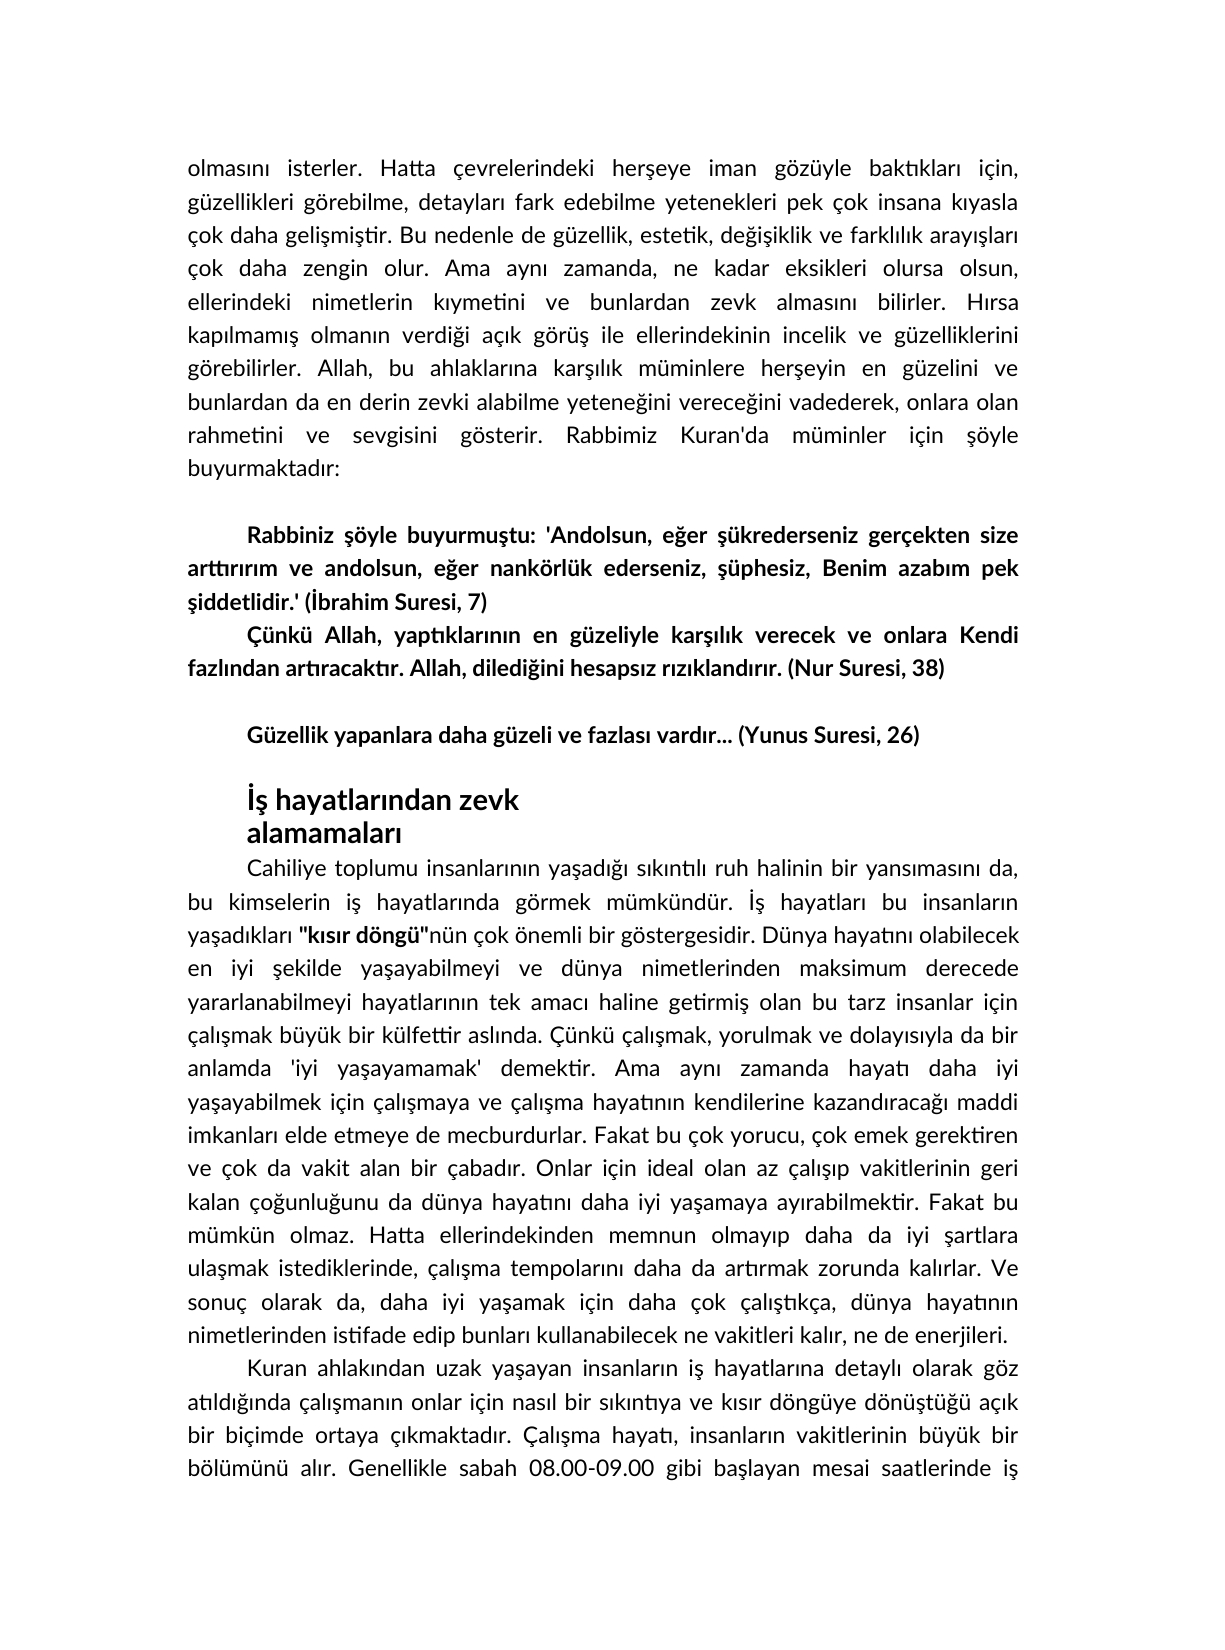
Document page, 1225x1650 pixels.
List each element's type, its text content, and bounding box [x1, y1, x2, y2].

text İş hayatlarından zevk [187, 783, 1020, 817]
text olmasını isterler. Hatta çevrelerindeki herşeye iman gözüyle baktıkları için, güzellikleri görebilme, detayları fark edebilme yetenekleri pek çok insana kıyasla çok daha gelişmiştir. Bu nedenle de güzellik, estetik, değişiklik ve farklılık arayışları çok daha zengin olur. Ama aynı zamanda, ne kadar eksikleri olursa olsun, ellerindeki nimetlerin kıymetini ve bunlardan zevk almasını bilirler. Hırsa kapılmamış olmanın verdiği açık görüş ile ellerindekinin incelik ve güzelliklerini görebilirler. Allah, bu ahlaklarına karşılık müminlere herşeyin en güzelini ve bunlardan da en derin zevki alabilme yeteneğini vereceğini vadederek, onlara olan rahmetini ve sevgisini gösterir. Rabbimiz Kuran'da müminler için şöyle buyurmaktadır: [187, 150, 1020, 483]
text Rabbiniz şöyle buyurmuştu: 'Andolsun, eğer şükrederseniz gerçekten size arttırırım ve andolsun, eğer nankörlük ederseniz, şüphesiz, Benim azabım pek şiddetlidir.' (İbrahim Suresi, 7) [187, 517, 1020, 617]
text Güzellik yapanlara daha güzeli ve fazlası vardır... (Yunus Suresi, 26) [187, 717, 1020, 750]
text Çünkü Allah, yaptıklarının en güzeliyle karşılık verecek ve onlara Kendi fazlından artıracaktır. Allah, dilediğini hesapsız rızıklandırır. (Nur Suresi, 38) [187, 617, 1020, 683]
text Kuran ahlakından uzak yaşayan insanların iş hayatlarına detaylı olarak göz atıldığında çalışmanın onlar için nasıl bir sıkıntıya ve kısır döngüye dönüştüğü açık bir biçimde ortaya çıkmaktadır. Çalışma hayatı, insanların vakitlerinin büyük bir bölümünü alır. Genellikle sabah 08.00-09.00 gibi başlayan mesai saatlerinde iş [187, 1350, 1020, 1483]
text Cahiliye toplumu insanlarının yaşadığı sıkıntılı ruh halinin bir yansımasını da, bu kimselerin iş hayatlarında görmek mümkündür. İş hayatları bu insanların yaşadıkları "kısır döngü"nün çok önemli bir göstergesidir. Dünya hayatını olabilecek en iyi şekilde yaşayabilmeyi ve dünya nimetlerinden maksimum derecede yararlanabilmeyi hayatlarının tek amacı haline getirmiş olan bu tarz insanlar için çalışmak büyük bir külfettir aslında. Çünkü çalışmak, yorulmak ve dolayısıyla da bir anlamda 'iyi yaşayamamak' demektir. Ama aynı zamanda hayatı daha iyi yaşayabilmek için çalışmaya ve çalışma hayatının kendilerine kazandıracağı maddi imkanları elde etmeye de mecburdurlar. Fakat bu çok yorucu, çok emek gerektiren ve çok da vakit alan bir çabadır. Onlar için ideal olan az çalışıp vakitlerinin geri kalan çoğunluğunu da dünya hayatını daha iyi yaşamaya ayırabilmektir. Fakat bu mümkün olmaz. Hatta ellerindekinden memnun olmayıp daha da iyi şartlara ulaşmak istediklerinde, çalışma tempolarını daha da artırmak zorunda kalırlar. Ve sonuç olarak da, daha iyi yaşamak için daha çok çalıştıkça, dünya hayatının nimetlerinden istifade edip bunları kullanabilecek ne vakitleri kalır, ne de enerjileri. [187, 850, 1020, 1350]
text alamamaları [187, 817, 1020, 850]
